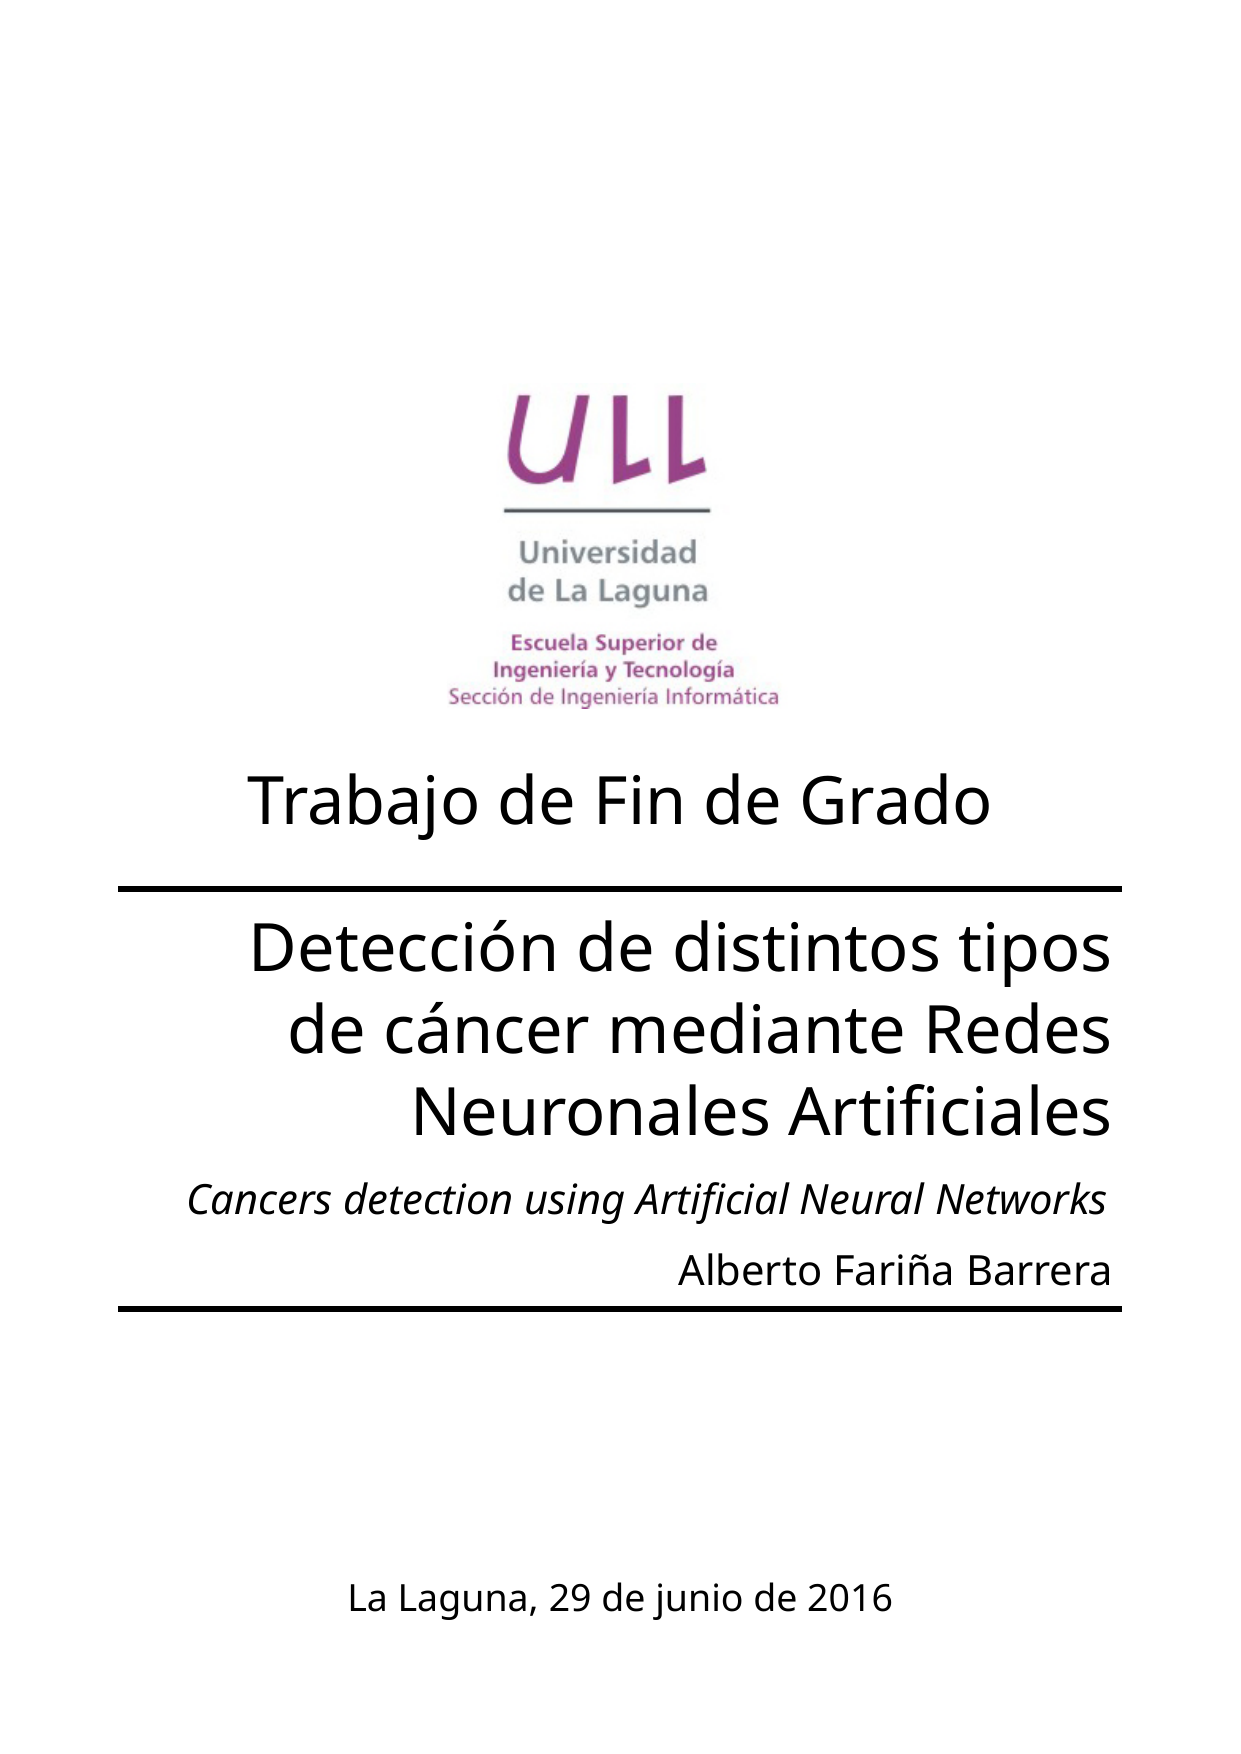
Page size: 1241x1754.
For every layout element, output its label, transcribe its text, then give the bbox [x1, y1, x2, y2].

text Trabajo de Fin de Grado [127, 753, 1113, 844]
text La Laguna, 29 de junio de 2016 [118, 1571, 1122, 1622]
text Alberto Fariña Barrera [127, 1241, 1113, 1298]
picture [446, 383, 794, 709]
text Cancers detection using Artificial Neural Networks [127, 1169, 1113, 1226]
text Detección de distintos tipos de cáncer mediante Redes Neuronales Artificiales [127, 901, 1113, 1155]
